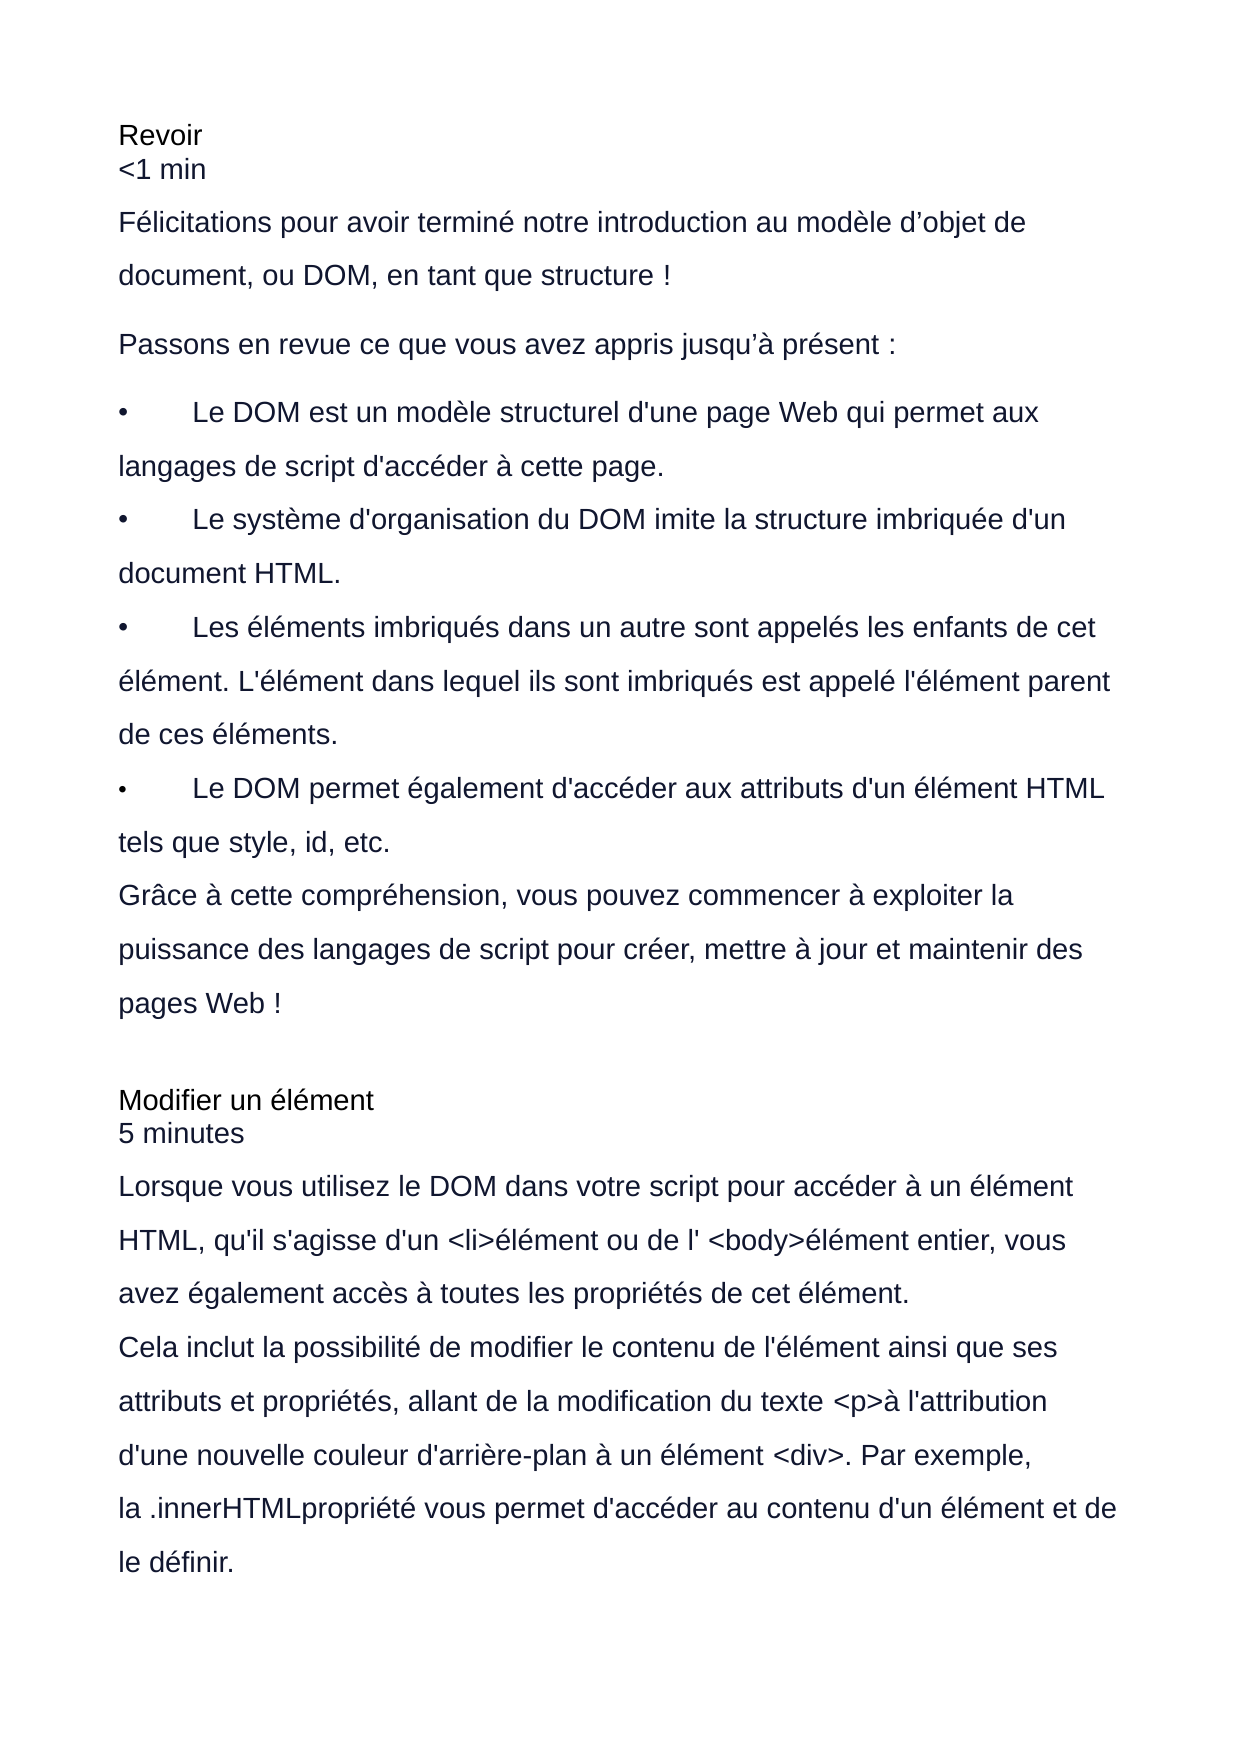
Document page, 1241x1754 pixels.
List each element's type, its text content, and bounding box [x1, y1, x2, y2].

text Lorsque vous utilisez le DOM dans votre script pour accéder à un élément HTML, qu'il s'agisse d'un <li>élément ou de l' <body>élément entier, vous avez également accès à toutes les propriétés de cet élément. [118, 1169, 1122, 1310]
list Le DOM permet également d'accéder aux attributs d'un élément HTML tels que style, id, etc. [118, 771, 1122, 858]
text Félicitations pour avoir terminé notre introduction au modèle d’objet de document, ou DOM, en tant que structure ! [118, 205, 1122, 292]
list Le DOM est un modèle structurel d'une page Web qui permet aux langages de script d'accéder à cette page. [118, 395, 1122, 482]
subtitle Modifier un élément [118, 1083, 1122, 1116]
text Cela inclut la possibilité de modifier le contenu de l'élément ainsi que ses attributs et propriétés, allant de la modification du texte <p>à l'attribution d'une nouvelle couleur d'arrière-plan à un élément <div>. Par exemple, la .innerHTMLpropriété vous permet d'accéder au contenu d'un élément et de le définir. [118, 1330, 1122, 1578]
subtitle Revoir [118, 118, 1122, 152]
list Les éléments imbriqués dans un autre sont appelés les enfants de cet élément. L'élément dans lequel ils sont imbriqués est appelé l'élément parent de ces éléments. [118, 610, 1122, 751]
text <1 min [118, 152, 1122, 185]
list Le système d'organisation du DOM imite la structure imbriquée d'un document HTML. [118, 502, 1122, 590]
text Passons en revue ce que vous avez appris jusqu’à présent : [118, 327, 1122, 360]
text Grâce à cette compréhension, vous pouvez commencer à exploiter la puissance des langages de script pour créer, mettre à jour et maintenir des pages Web ! [118, 878, 1122, 1019]
text 5 minutes [118, 1116, 1122, 1150]
